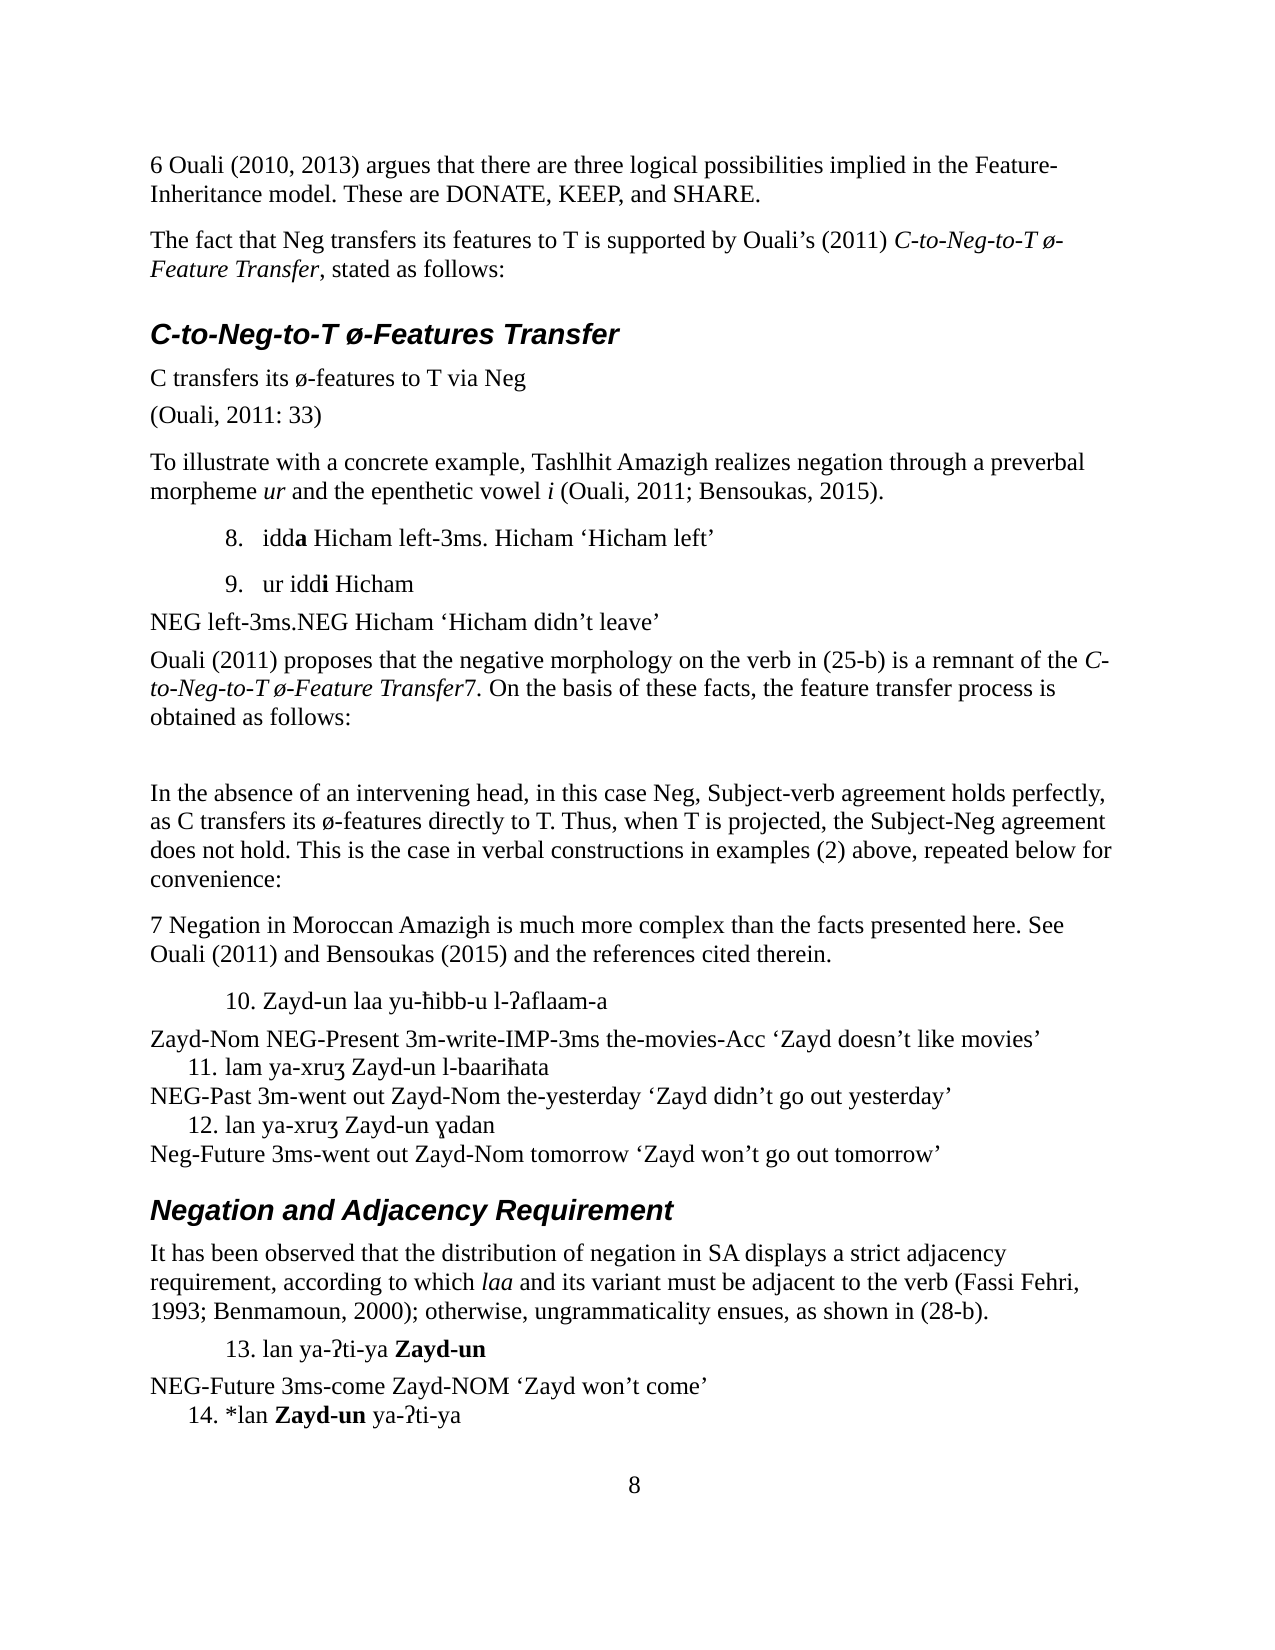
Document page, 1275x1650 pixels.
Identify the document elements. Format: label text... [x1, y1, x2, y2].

list lan ya-xruʒ Zayd-un ɣadan [187, 1110, 1125, 1139]
text NEG-Past 3m-went out Zayd-Nom the-yesterday ‘Zayd didn’t go out yesterday’ [150, 1081, 1125, 1110]
list *lan Zayd-un ya-ʔti-ya [187, 1400, 1125, 1429]
subtitle Negation and Adjacency Requirement [150, 1192, 1125, 1226]
text Zayd-Nom NEG-Present 3m-write-IMP-3ms the-movies-Acc ‘Zayd doesn’t like movies’ [150, 1024, 1125, 1052]
text Neg-Future 3ms-went out Zayd-Nom tomorrow ‘Zayd won’t go out tomorrow’ [150, 1139, 1125, 1167]
text NEG-Future 3ms-come Zayd-NOM ‘Zayd won’t come’ [150, 1371, 1125, 1400]
text NEG left-3ms.NEG Hicham ‘Hicham didn’t leave’ [150, 607, 1125, 636]
list lan ya-ʔti-ya Zayd-un [225, 1334, 1125, 1362]
text It has been observed that the distribution of negation in SA displays a strict adjacency requirement, according to which laa and its variant must be adjacent to the verb (Fassi Fehri, 1993; Benmamoun, 2000); otherwise, ungrammaticality ensues, as shown in (28-b). [150, 1238, 1125, 1325]
text 6 Ouali (2010, 2013) argues that there are three logical possibilities implied in the Feature-Inheritance model. These are DONATE, KEEP, and SHARE. [150, 150, 1125, 207]
text Ouali (2011) proposes that the negative morphology on the verb in (25-b) is a remnant of the C-to-Neg-to-T ø-Feature Transfer7. On the basis of these facts, the feature transfer process is obtained as follows: [150, 645, 1125, 731]
list Zayd-un laa yu-ħibb-u l-ʔaflaam-a [225, 986, 1125, 1015]
text In the absence of an intervening head, in this case Neg, Subject-verb agreement holds perfectly, as C transfers its ø-features directly to T. Thus, when T is projected, the Subject-Neg agreement does not hold. This is the case in verbal constructions in examples (2) above, repeated below for convenience: [150, 778, 1125, 893]
text To illustrate with a concrete example, Tashlhit Amazigh realizes negation through a preverbal morpheme ur and the epenthetic vowel i (Ouali, 2011; Bensoukas, 2015). [150, 447, 1125, 505]
list idda Hicham left-3ms. Hicham ‘Hicham left’ [225, 523, 1125, 551]
text C transfers its ø-features to T via Neg [150, 363, 1125, 392]
text 7 Negation in Moroccan Amazigh is much more complex than the facts presented here. See Ouali (2011) and Bensoukas (2015) and the references cited therein. [150, 911, 1125, 968]
text (Ouali, 2011: 33) [150, 401, 1125, 429]
text The fact that Neg transfers its features to T is supported by Ouali’s (2011) C-to-Neg-to-T ø-Feature Transfer, stated as follows: [150, 225, 1125, 283]
subtitle C-to-Neg-to-T ø-Features Transfer [150, 317, 1125, 350]
list ur iddi Hicham [225, 569, 1125, 598]
list lam ya-xruʒ Zayd-un l-baariħata [187, 1052, 1125, 1081]
